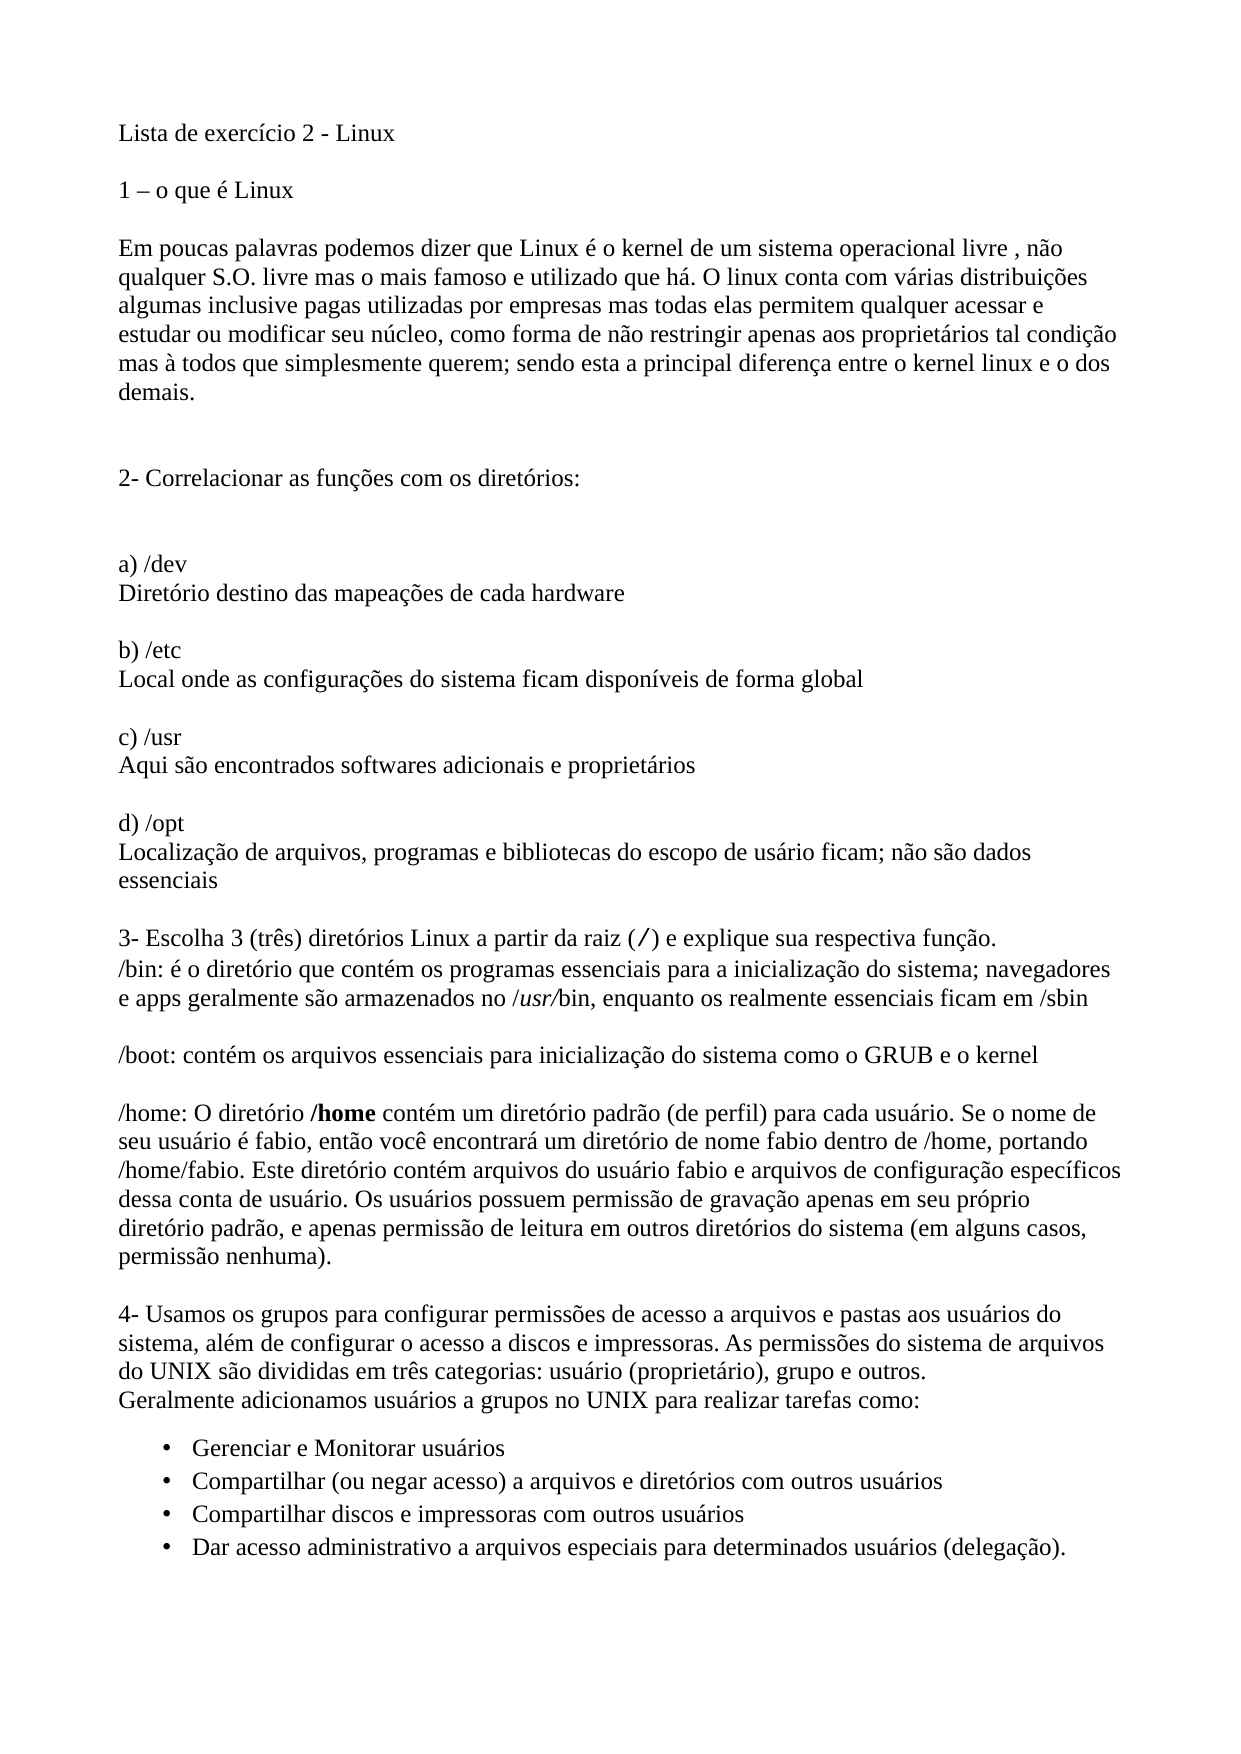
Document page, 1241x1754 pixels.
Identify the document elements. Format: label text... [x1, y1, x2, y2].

text 1 – o que é Linux [118, 176, 1122, 204]
list Compartilhar discos e impressoras com outros usuários [162, 1499, 1122, 1528]
text b) /etc [118, 636, 1122, 664]
text 4- Usamos os grupos para configurar permissões de acesso a arquivos e pastas aos usuários do sistema, além de configurar o acesso a discos e impressoras. As permissões do sistema de arquivos do UNIX são divididas em três categorias: usuário (proprietário), grupo e outros. [118, 1299, 1122, 1385]
text Aqui são encontrados softwares adicionais e proprietários [118, 751, 1122, 779]
text Localização de arquivos, programas e bibliotecas do escopo de usário ficam; não são dados essenciais [118, 837, 1122, 894]
list Gerenciar e Monitorar usuários [162, 1433, 1122, 1462]
text 3- Escolha 3 (três) diretórios Linux a partir da raiz (/) e explique sua respectiva função. [118, 923, 1122, 954]
text a) /dev [118, 549, 1122, 578]
list Compartilhar (ou negar acesso) a arquivos e diretórios com outros usuários [162, 1466, 1122, 1494]
text /bin: é o diretório que contém os programas essenciais para a inicialização do sistema; navegadores e apps geralmente são armazenados no /usr/bin, enquanto os realmente essenciais ficam em /sbin [118, 954, 1122, 1011]
text c) /usr [118, 722, 1122, 751]
list Dar acesso administrativo a arquivos especiais para determinados usuários (delegação). [162, 1532, 1122, 1561]
text 2- Correlacionar as funções com os diretórios: [118, 463, 1122, 492]
text /boot: contém os arquivos essenciais para inicialização do sistema como o GRUB e o kernel [118, 1040, 1122, 1069]
text Local onde as configurações do sistema ficam disponíveis de forma global [118, 664, 1122, 693]
text Geralmente adicionamos usuários a grupos no UNIX para realizar tarefas como: [118, 1385, 1122, 1414]
text d) /opt [118, 808, 1122, 837]
text /home: O diretório /home contém um diretório padrão (de perfil) para cada usuário. Se o nome de seu usuário é fabio, então você encontrará um diretório de nome fabio dentro de /home, portando /home/fabio. Este diretório contém arquivos do usuário fabio e arquivos de configuração específicos dessa conta de usuário. Os usuários possuem permissão de gravação apenas em seu próprio diretório padrão, e apenas permissão de leitura em outros diretórios do sistema (em alguns casos, permissão nenhuma). [118, 1098, 1122, 1270]
text Em poucas palavras podemos dizer que Linux é o kernel de um sistema operacional livre , não qualquer S.O. livre mas o mais famoso e utilizado que há. O linux conta com várias distribuições algumas inclusive pagas utilizadas por empresas mas todas elas permitem qualquer acessar e estudar ou modificar seu núcleo, como forma de não restringir apenas aos proprietários tal condição mas à todos que simplesmente querem; sendo esta a principal diferença entre o kernel linux e o dos demais. [118, 233, 1122, 406]
text Diretório destino das mapeações de cada hardware [118, 578, 1122, 607]
text Lista de exercício 2 - Linux [118, 118, 1122, 147]
